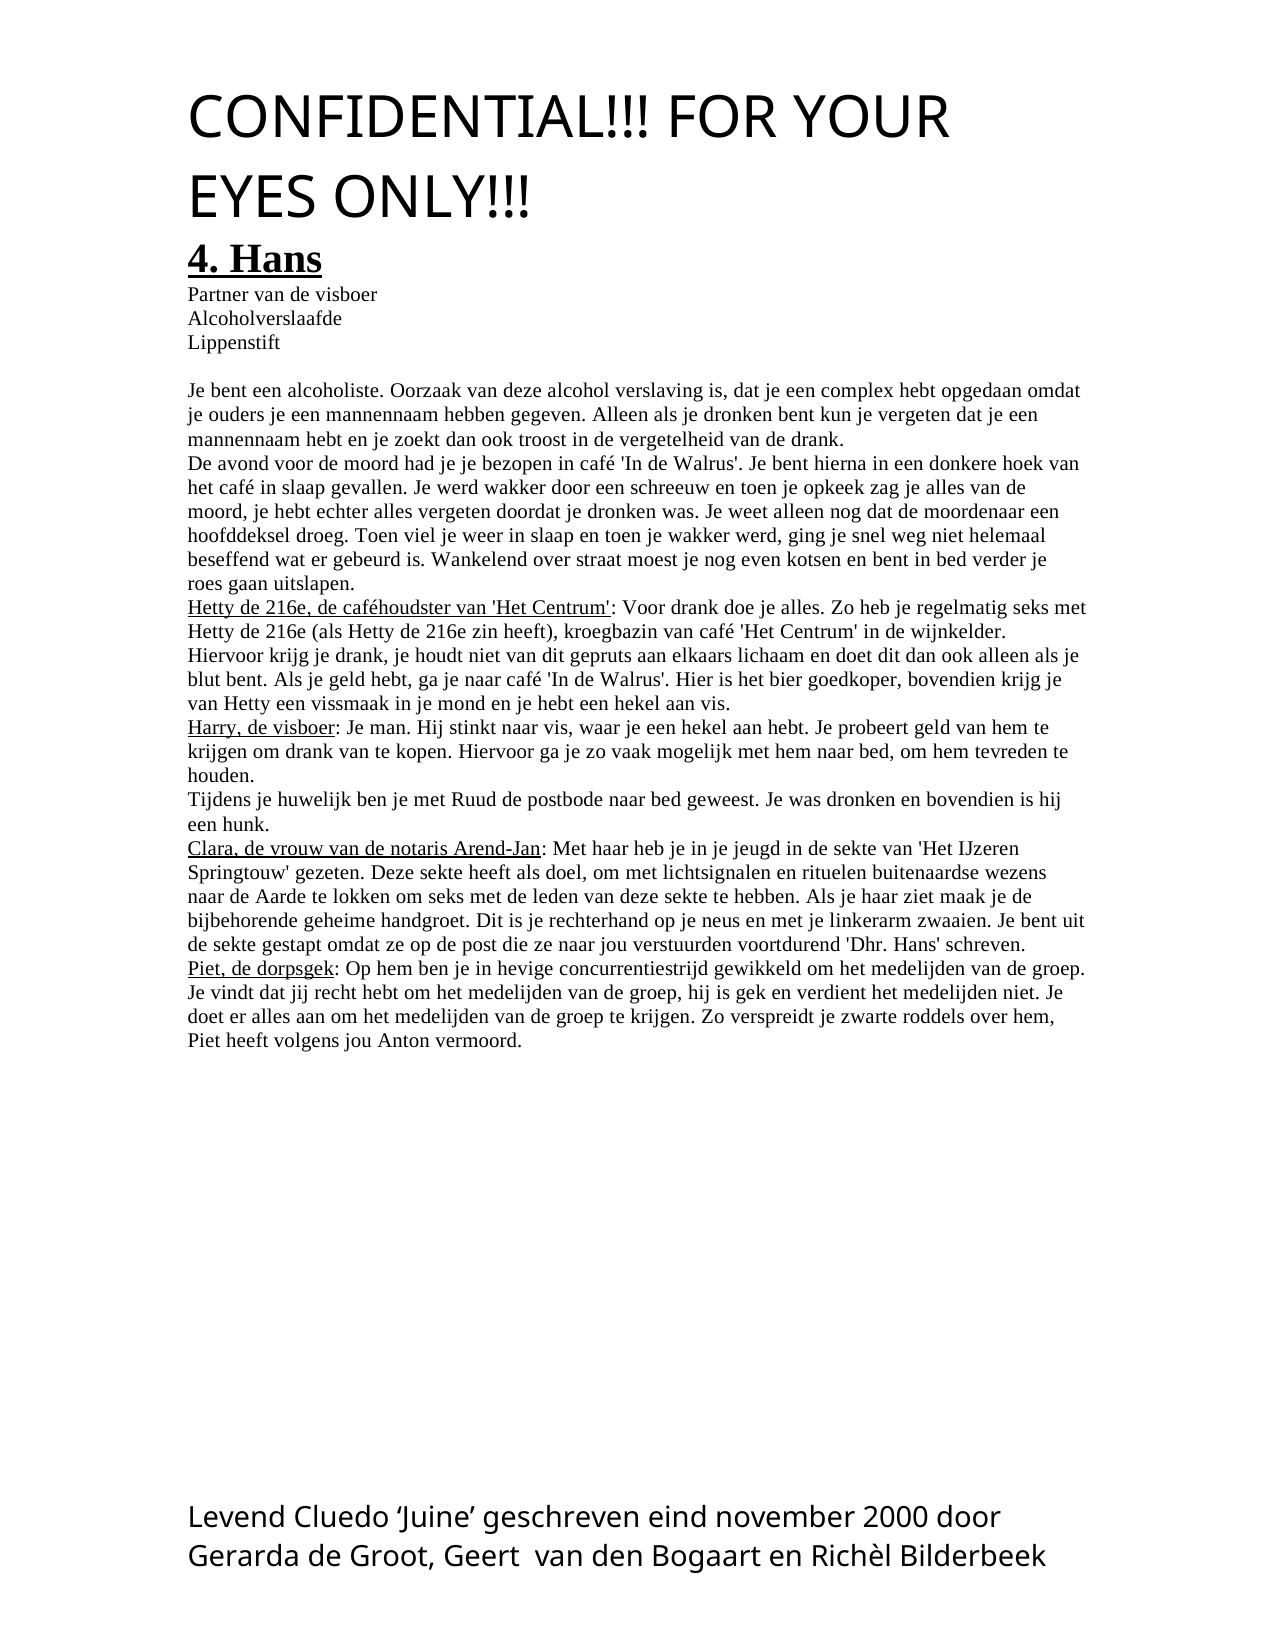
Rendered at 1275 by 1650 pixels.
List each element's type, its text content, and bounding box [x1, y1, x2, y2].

text De avond voor de moord had je je bezopen in café 'In de Walrus'. Je bent hierna in een donkere hoek van het café in slaap gevallen. Je werd wakker door een schreeuw en toen je opkeek zag je alles van de moord, je hebt echter alles vergeten doordat je dronken was. Je weet alleen nog dat de moordenaar een hoofddeksel droeg. Toen viel je weer in slaap en toen je wakker werd, ging je snel weg niet helemaal beseffend wat er gebeurd is. Wankelend over straat moest je nog even kotsen en bent in bed verder je roes gaan uitslapen. [187, 450, 1087, 595]
text Harry, de visboer: Je man. Hij stinkt naar vis, waar je een hekel aan hebt. Je probeert geld van hem te krijgen om drank van te kopen. Hiervoor ga je zo vaak mogelijk met hem naar bed, om hem tevreden te houden. [187, 715, 1087, 787]
text Piet, de dorpsgek: Op hem ben je in hevige concurrentiestrijd gewikkeld om het medelijden van de groep. Je vindt dat jij recht hebt om het medelijden van de groep, hij is gek en verdient het medelijden niet. Je doet er alles aan om het medelijden van de groep te krijgen. Zo verspreidt je zwarte roddels over hem, Piet heeft volgens jou Anton vermoord. [187, 956, 1087, 1052]
text Lippenstift [187, 330, 1087, 354]
text Alcoholverslaafde [187, 306, 1087, 330]
text 4. Hans [187, 234, 1087, 282]
text Je bent een alcoholiste. Oorzaak van deze alcohol verslaving is, dat je een complex hebt opgedaan omdat je ouders je een mannennaam hebben gegeven. Alleen als je dronken bent kun je vergeten dat je een mannennaam hebt en je zoekt dan ook troost in de vergetelheid van de drank. [187, 378, 1087, 450]
text Tijdens je huwelijk ben je met Ruud de postbode naar bed geweest. Je was dronken en bovendien is hij een hunk. [187, 787, 1087, 835]
text Hetty de 216e, de caféhoudster van 'Het Centrum': Voor drank doe je alles. Zo heb je regelmatig seks met Hetty de 216e (als Hetty de 216e zin heeft), kroegbazin van café 'Het Centrum' in de wijnkelder. Hiervoor krijg je drank, je houdt niet van dit gepruts aan elkaars lichaam en doet dit dan ook alleen als je blut bent. Als je geld hebt, ga je naar café 'In de Walrus'. Hier is het bier goedkoper, bovendien krijg je van Hetty een vissmaak in je mond en je hebt een hekel aan vis. [187, 595, 1087, 715]
text Partner van de visboer [187, 282, 1087, 306]
text Clara, de vrouw van de notaris Arend-Jan: Met haar heb je in je jeugd in de sekte van 'Het IJzeren Springtouw' gezeten. Deze sekte heeft als doel, om met lichtsignalen en rituelen buitenaardse wezens naar de Aarde te lokken om seks met de leden van deze sekte te hebben. Als je haar ziet maak je de bijbehorende geheime handgroet. Dit is je rechterhand op je neus en met je linkerarm zwaaien. Je bent uit de sekte gestapt omdat ze op de post die ze naar jou verstuurden voortdurend 'Dhr. Hans' schreven. [187, 835, 1087, 956]
